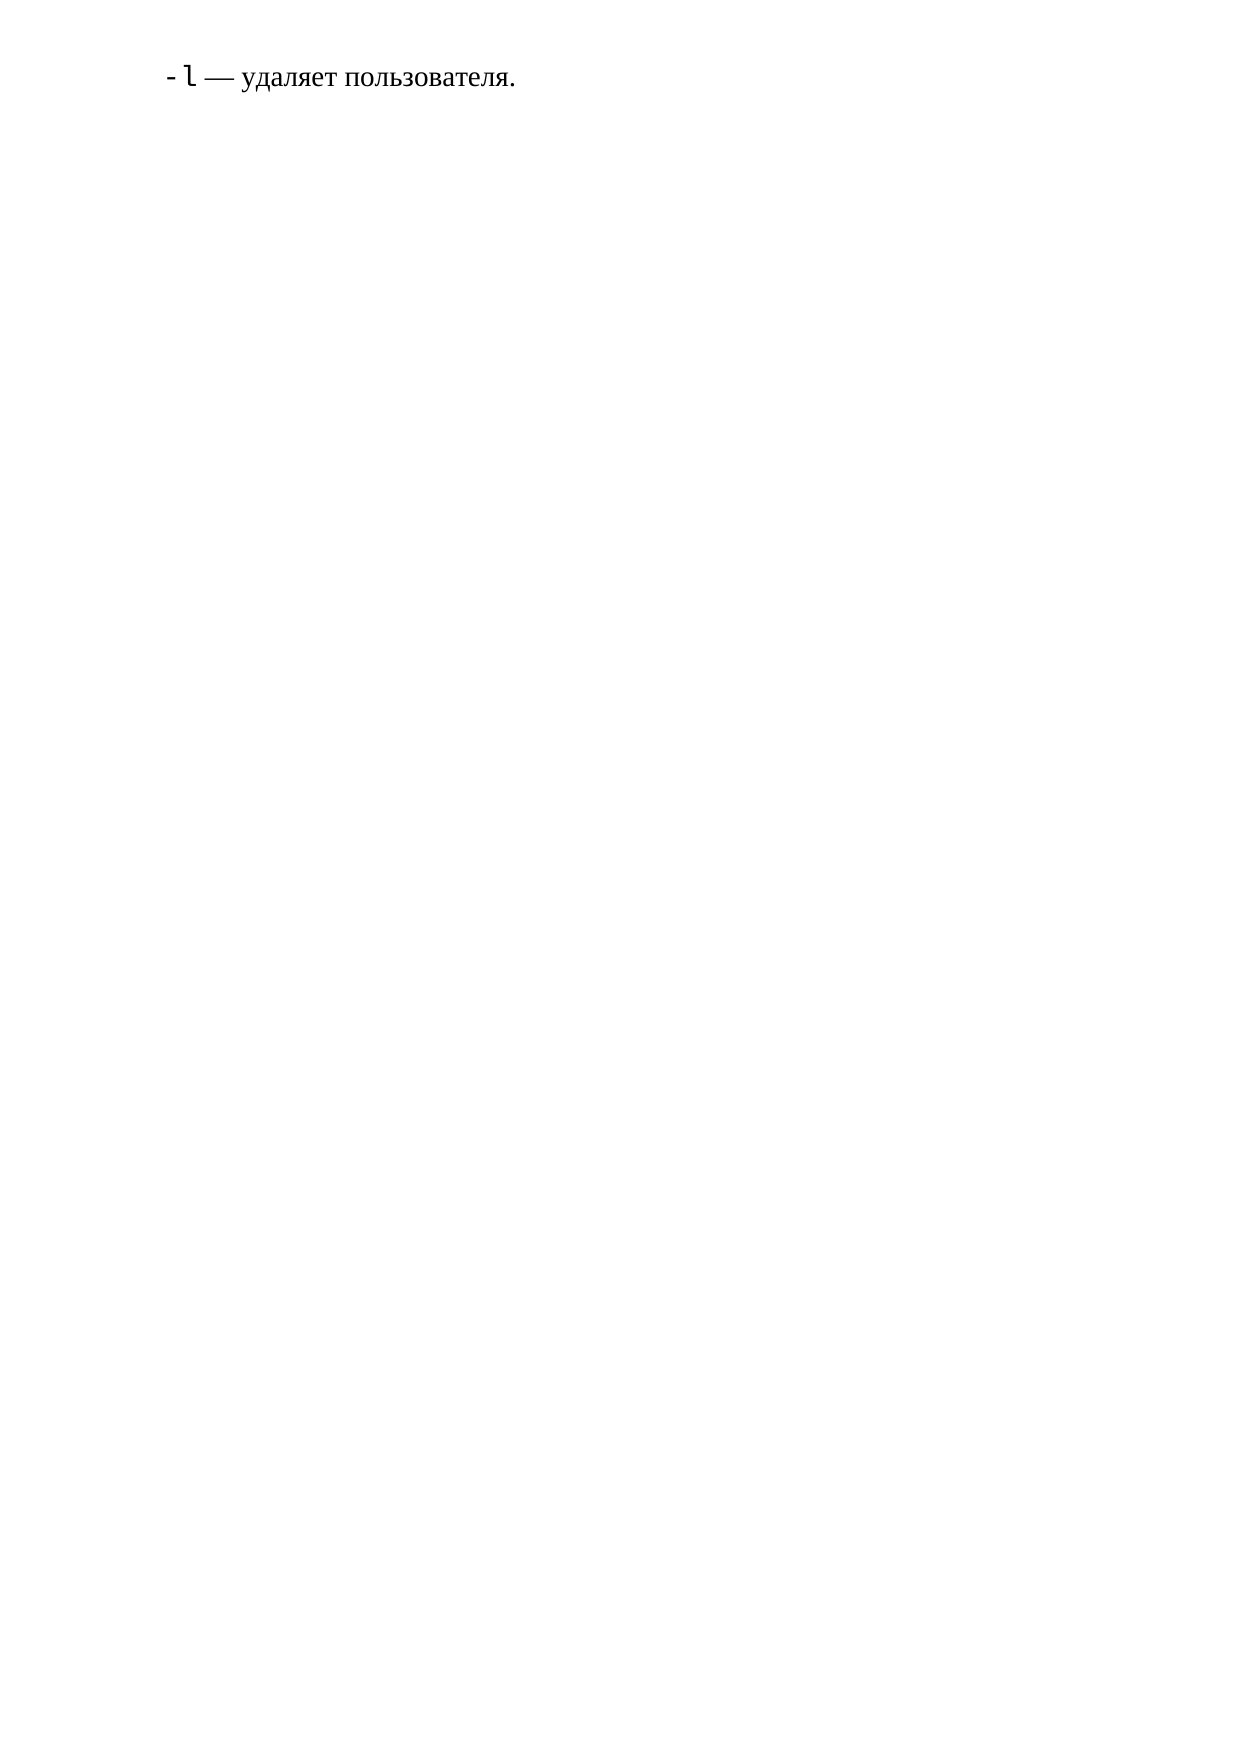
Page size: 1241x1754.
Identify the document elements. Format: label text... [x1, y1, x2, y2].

text -l — удаляет пользователя. [88, 59, 1181, 95]
